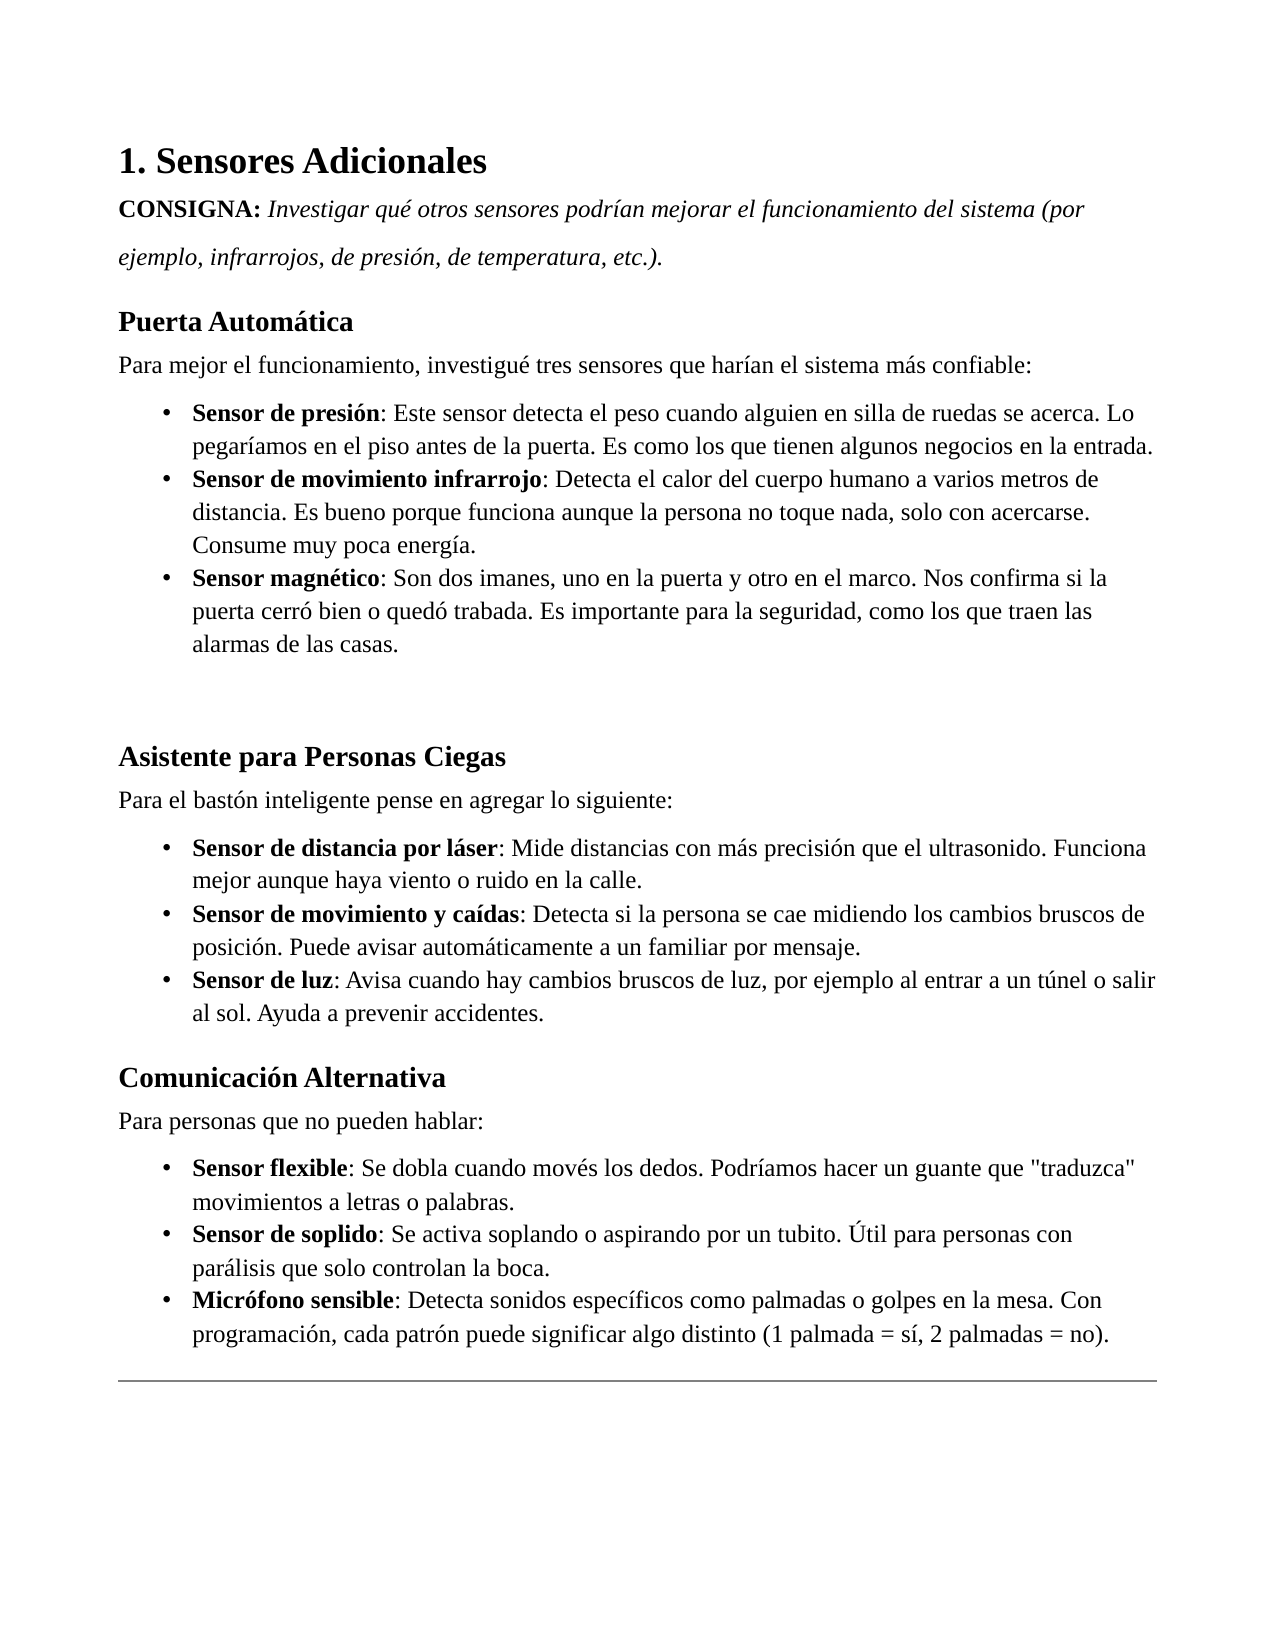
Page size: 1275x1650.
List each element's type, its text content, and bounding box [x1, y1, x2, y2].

subtitle 1. Sensores Adicionales [118, 139, 1157, 182]
list Sensor flexible: Se dobla cuando movés los dedos. Podríamos hacer un guante que "traduzca" movimientos a letras o palabras. [162, 1153, 1157, 1215]
text Para mejor el funcionamiento, investigué tres sensores que harían el sistema más confiable: [118, 350, 1157, 379]
subtitle Asistente para Personas Ciegas [118, 739, 1157, 772]
list Sensor de movimiento y caídas: Detecta si la persona se cae midiendo los cambios bruscos de posición. Puede avisar automáticamente a un familiar por mensaje. [162, 899, 1157, 960]
text CONSIGNA: Investigar qué otros sensores podrían mejorar el funcionamiento del sistema (por [118, 194, 1157, 223]
subtitle Comunicación Alternativa [118, 1060, 1157, 1093]
list Sensor de soplido: Se activa soplando o aspirando por un tubito. Útil para personas con parálisis que solo controlan la boca. [162, 1219, 1157, 1281]
text Para personas que no pueden hablar: [118, 1106, 1157, 1135]
text Para el bastón inteligente pense en agregar lo siguiente: [118, 785, 1157, 814]
list Micrófono sensible: Detecta sonidos específicos como palmadas o golpes en la mesa. Con programación, cada patrón puede significar algo distinto (1 palmada = sí, 2 palmadas = no). [162, 1286, 1157, 1347]
list Sensor de luz: Avisa cuando hay cambios bruscos de luz, por ejemplo al entrar a un túnel o salir al sol. Ayuda a prevenir accidentes. [162, 965, 1157, 1026]
list Sensor de movimiento infrarrojo: Detecta el calor del cuerpo humano a varios metros de distancia. Es bueno porque funciona aunque la persona no toque nada, solo con acercarse. Consume muy poca energía. [162, 464, 1157, 559]
list Sensor de distancia por láser: Mide distancias con más precisión que el ultrasonido. Funciona mejor aunque haya viento o ruido en la calle. [162, 833, 1157, 894]
list Sensor de presión: Este sensor detecta el peso cuando alguien en silla de ruedas se acerca. Lo pegaríamos en el piso antes de la puerta. Es como los que tienen algunos negocios en la entrada. [162, 398, 1157, 460]
text ejemplo, infrarrojos, de presión, de temperatura, etc.). [118, 242, 1157, 271]
subtitle Puerta Automática [118, 304, 1157, 338]
list Sensor magnético: Son dos imanes, uno en la puerta y otro en el marco. Nos confirma si la puerta cerró bien o quedó trabada. Es importante para la seguridad, como los que traen las alarmas de las casas. [162, 563, 1157, 658]
